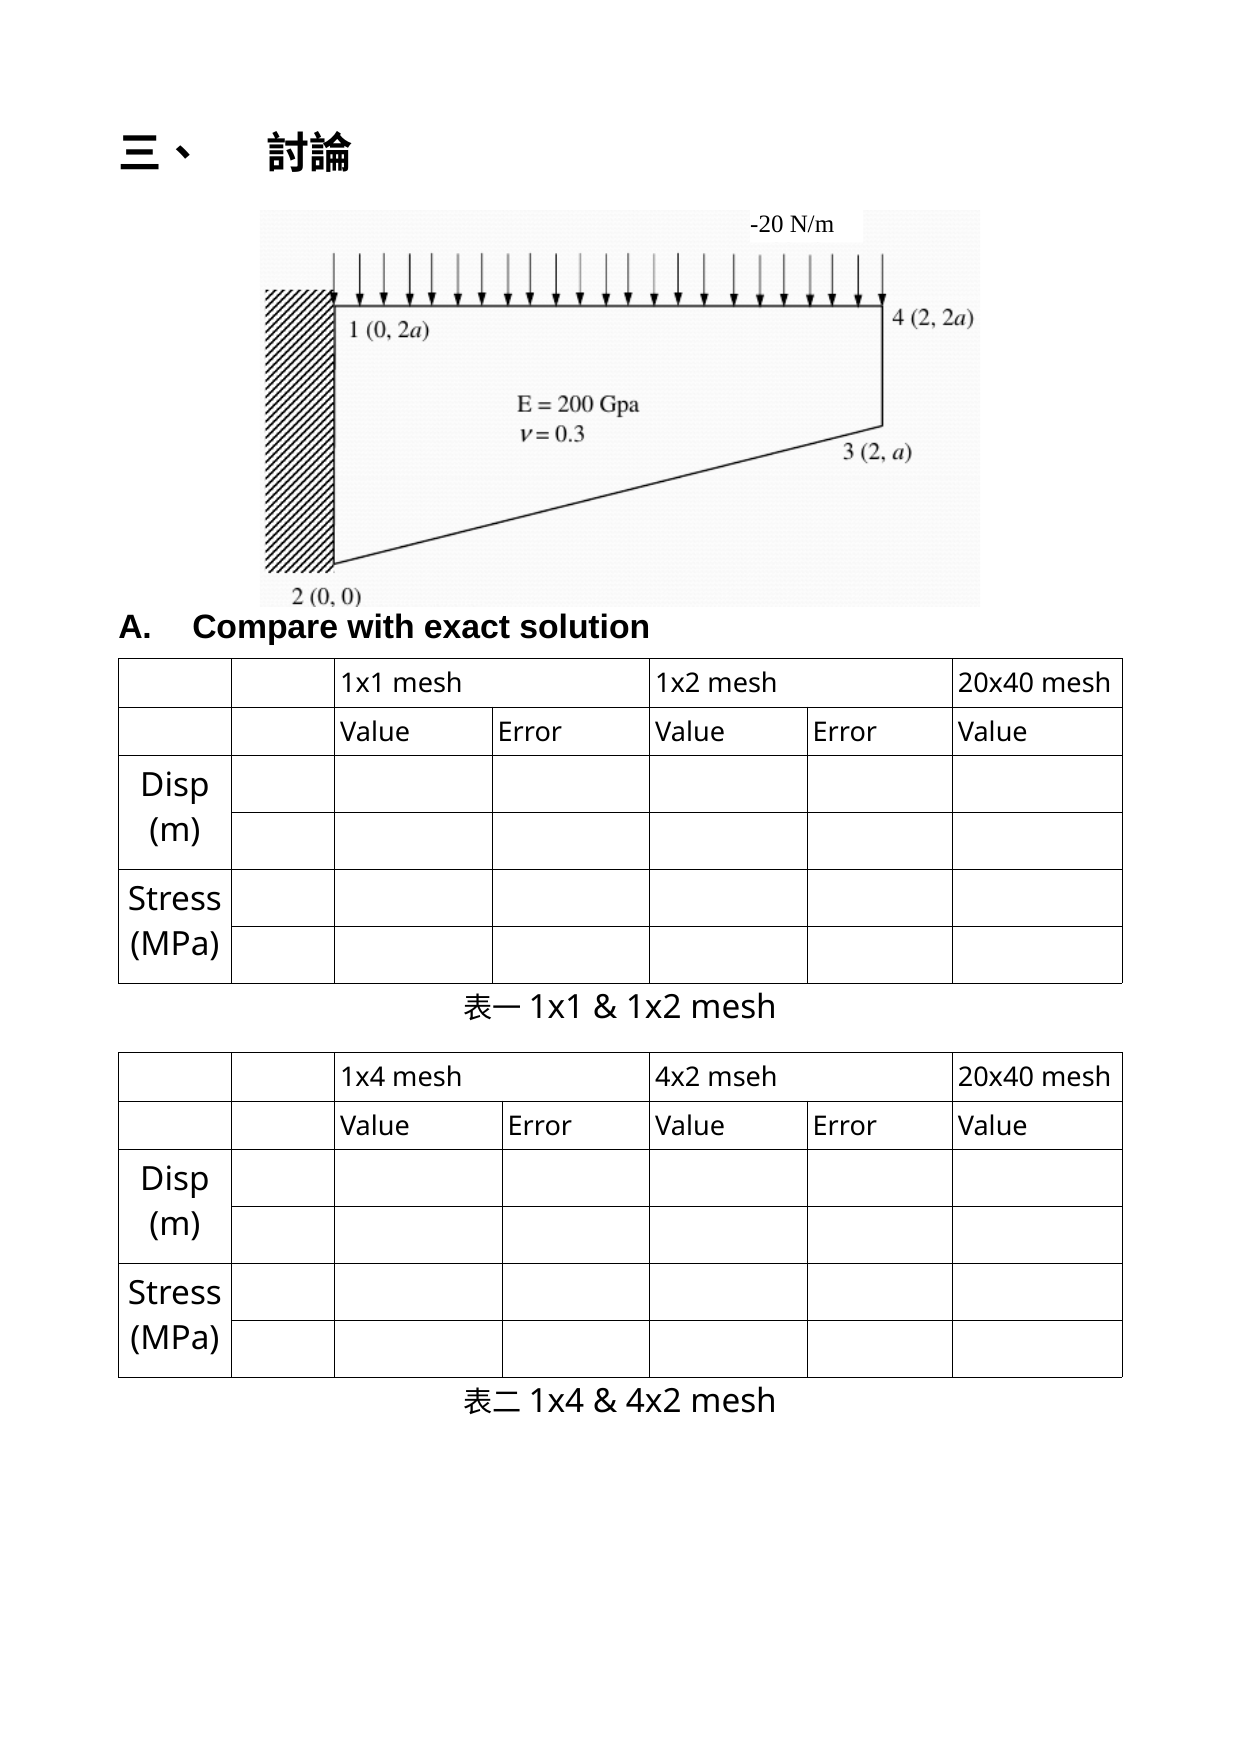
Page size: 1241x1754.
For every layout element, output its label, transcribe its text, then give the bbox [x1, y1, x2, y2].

table_cell [232, 708, 334, 755]
table_cell [493, 756, 649, 812]
table_header [232, 659, 334, 707]
table_cell [335, 1207, 502, 1263]
table_cell Error [493, 708, 649, 755]
table_cell [119, 708, 231, 755]
table_cell [953, 1321, 1122, 1377]
table_cell [335, 870, 492, 926]
table_cell [808, 870, 952, 926]
table_cell [808, 1150, 952, 1206]
table_cell [232, 1207, 334, 1263]
table_cell Value [650, 708, 807, 755]
table_header 20x40 mesh [953, 659, 1122, 707]
table_cell [335, 756, 492, 812]
table_cell [232, 813, 334, 869]
table_cell [953, 1264, 1122, 1320]
table_cell [335, 1264, 502, 1320]
table_header 20x40 mesh [953, 1053, 1122, 1101]
table_cell [503, 1321, 649, 1377]
table_cell [650, 1207, 807, 1263]
table_cell [493, 927, 649, 983]
table_cell [808, 756, 952, 812]
table_cell [335, 927, 492, 983]
text 表二 1x4 & 4x2 mesh [118, 1378, 1122, 1422]
table_cell [503, 1150, 649, 1206]
table_cell [503, 1207, 649, 1263]
subtitle 討論 [118, 118, 1122, 181]
table_cell [650, 870, 807, 926]
table_cell [232, 927, 334, 983]
table_cell [493, 870, 649, 926]
table_cell [232, 1102, 334, 1149]
table_cell [650, 927, 807, 983]
table_cell [953, 927, 1122, 983]
table_cell Value [953, 1102, 1122, 1149]
table_cell [953, 813, 1122, 869]
table_cell Error [503, 1102, 649, 1149]
table_cell Value [953, 708, 1122, 755]
picture [259, 210, 981, 607]
table_cell Error [808, 1102, 952, 1149]
table_cell [650, 1321, 807, 1377]
table_cell [232, 870, 334, 926]
table_cell [232, 1150, 334, 1206]
table_cell Value [650, 1102, 807, 1149]
table_cell [953, 1150, 1122, 1206]
table_cell [650, 813, 807, 869]
table_cell [335, 1321, 502, 1377]
table_cell [808, 1264, 952, 1320]
table_cell [650, 1150, 807, 1206]
table_header [119, 1053, 231, 1101]
table_cell Stress (MPa) [119, 1264, 231, 1377]
table_header [232, 1053, 334, 1101]
table_header 1x1 mesh [335, 659, 649, 707]
table_cell [808, 1321, 952, 1377]
table_cell [232, 1264, 334, 1320]
table_cell [335, 1150, 502, 1206]
table_cell Value [335, 1102, 502, 1149]
subtitle Compare with exact solution [118, 208, 1122, 646]
table_cell [119, 1102, 231, 1149]
table_cell [953, 756, 1122, 812]
table_cell [953, 1207, 1122, 1263]
table_cell Disp (m) [119, 1150, 231, 1263]
table_cell [808, 927, 952, 983]
table_cell [232, 756, 334, 812]
table_cell [493, 813, 649, 869]
table_cell Stress (MPa) [119, 870, 231, 983]
table_cell [503, 1264, 649, 1320]
table_cell [650, 1264, 807, 1320]
text 表一 1x1 & 1x2 mesh [118, 984, 1122, 1028]
table_header 1x2 mesh [650, 659, 952, 707]
table_cell Error [808, 708, 952, 755]
table_cell [808, 1207, 952, 1263]
table_cell [232, 1321, 334, 1377]
table_cell [953, 870, 1122, 926]
table_cell [335, 813, 492, 869]
table_cell Disp (m) [119, 756, 231, 869]
table_header [119, 659, 231, 707]
table_cell Value [335, 708, 492, 755]
table_header 1x4 mesh [335, 1053, 649, 1101]
table_header 4x2 mseh [650, 1053, 952, 1101]
table_cell [650, 756, 807, 812]
table_cell [808, 813, 952, 869]
